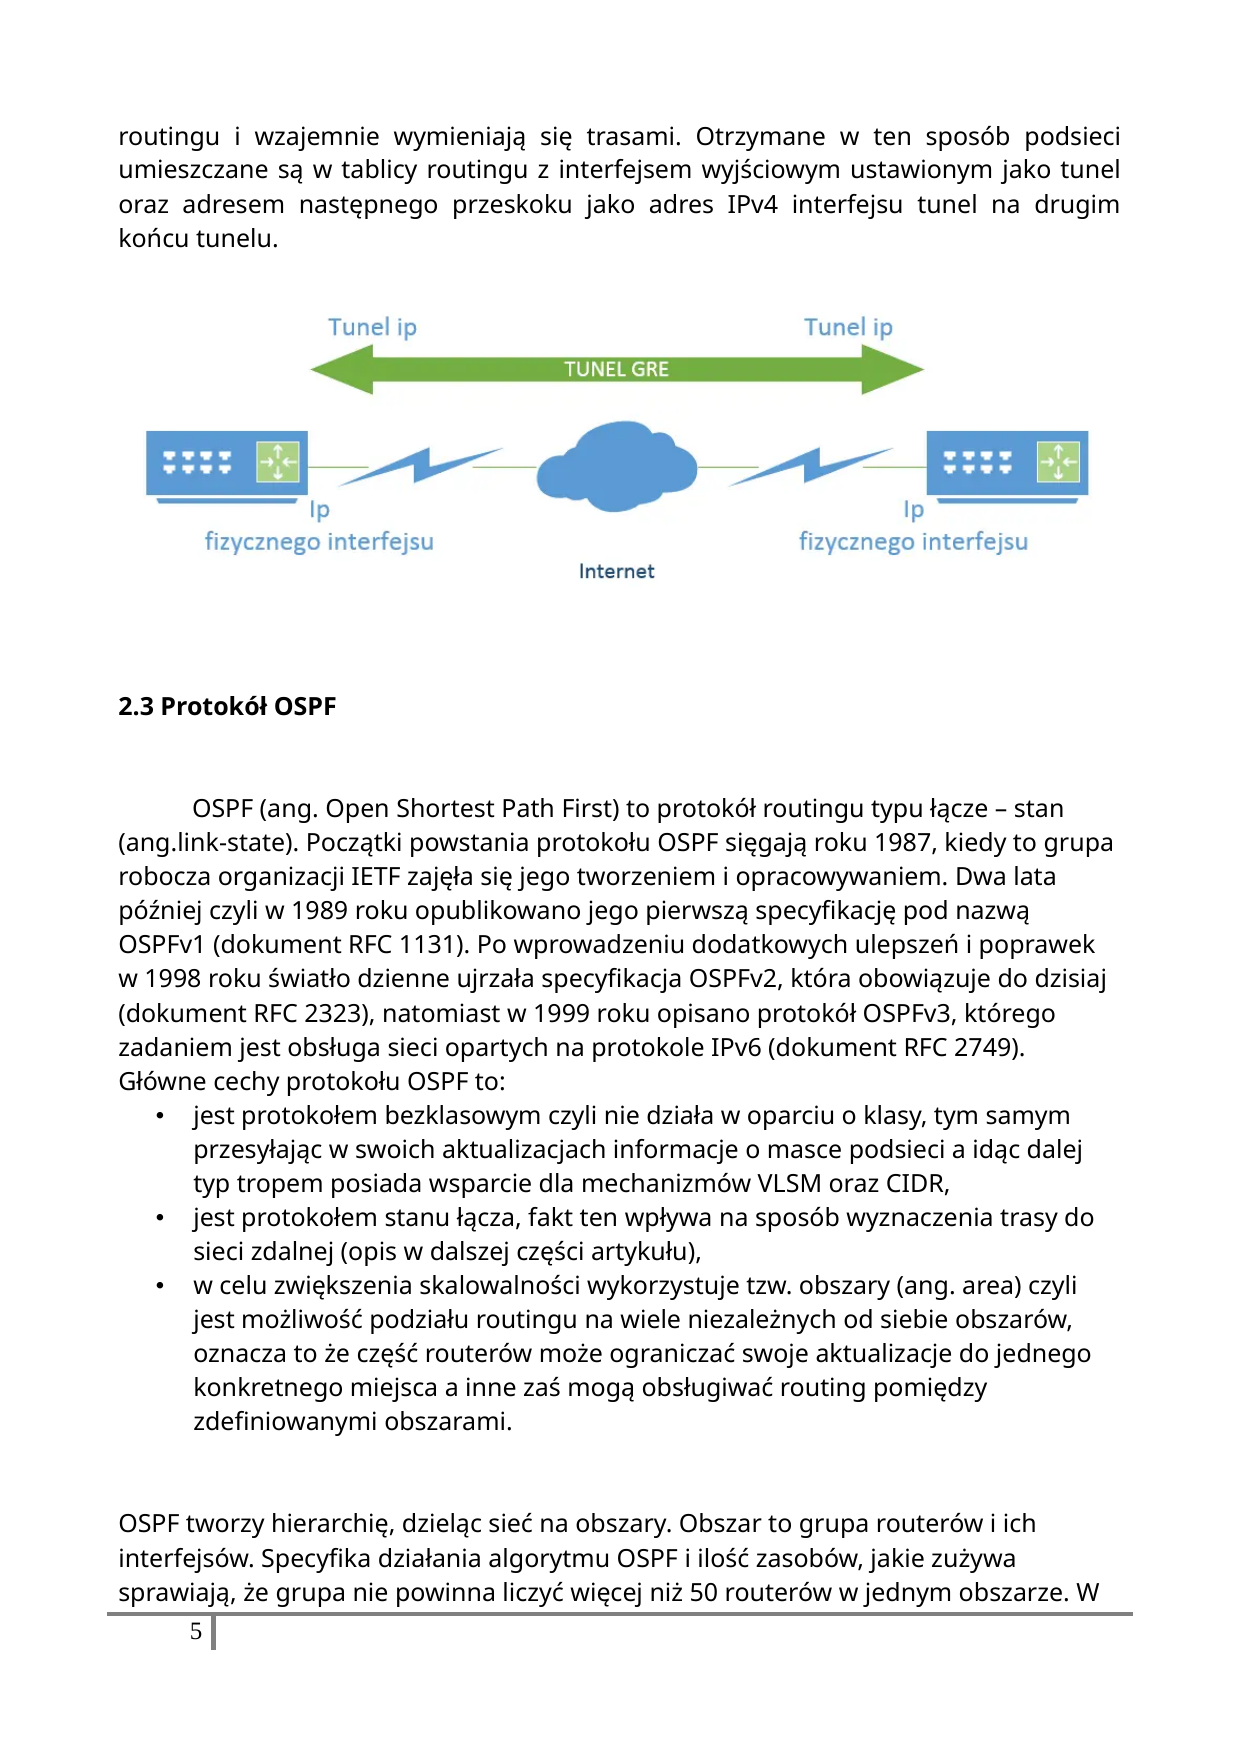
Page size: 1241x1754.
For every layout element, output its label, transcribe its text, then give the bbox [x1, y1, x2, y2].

list jest protokołem bezklasowym czyli nie działa w oparciu o klasy, tym samym przesyłając w swoich aktualizacjach informacje o masce podsieci a idąc dalej typ tropem posiada wsparcie dla mechanizmów VLSM oraz CIDR, [156, 1097, 1122, 1199]
text OSPF tworzy hierarchię, dzieląc sieć na obszary. Obszar to grupa routerów i ich interfejsów. Specyfika działania algorytmu OSPF i ilość zasobów, jakie zużywa sprawiają, że grupa nie powinna liczyć więcej niż 50 routerów w jednym obszarze. W [118, 1506, 1122, 1608]
text OSPF (ang. Open Shortest Path First) to protokół routingu typu łącze – stan (ang.link-state). Początki powstania protokołu OSPF sięgają roku 1987, kiedy to grupa robocza organizacji IETF zajęła się jego tworzeniem i opracowywaniem. Dwa lata później czyli w 1989 roku opublikowano jego pierwszą specyfikację pod nazwą OSPFv1 (dokument RFC 1131). Po wprowadzeniu dodatkowych ulepszeń i poprawek w 1998 roku światło dzienne ujrzała specyfikacja OSPFv2, która obowiązuje do dzisiaj (dokument RFC 2323), natomiast w 1999 roku opisano protokół OSPFv3, którego zadaniem jest obsługa sieci opartych na protokole IPv6 (dokument RFC 2749). [118, 791, 1122, 1063]
text routingu i wzajemnie wymieniają się trasami. Otrzymane w ten sposób podsieci umieszczane są w tablicy routingu z interfejsem wyjściowym ustawionym jako tunel oraz adresem następnego przeskoku jako adres IPv4 interfejsu tunel na drugim końcu tunelu. [118, 118, 1122, 254]
picture [118, 288, 1123, 587]
text Główne cechy protokołu OSPF to: [118, 1063, 1122, 1097]
text 2.3 Protokół OSPF [118, 689, 1122, 723]
list w celu zwiększenia skalowalności wykorzystuje tzw. obszary (ang. area) czyli jest możliwość podziału routingu na wiele niezależnych od siebie obszarów, oznacza to że część routerów może ograniczać swoje aktualizacje do jednego konkretnego miejsca a inne zaś mogą obsługiwać routing pomiędzy zdefiniowanymi obszarami. [156, 1268, 1122, 1438]
list jest protokołem stanu łącza, fakt ten wpływa na sposób wyznaczenia trasy do sieci zdalnej (opis w dalszej części artykułu), [156, 1199, 1122, 1268]
